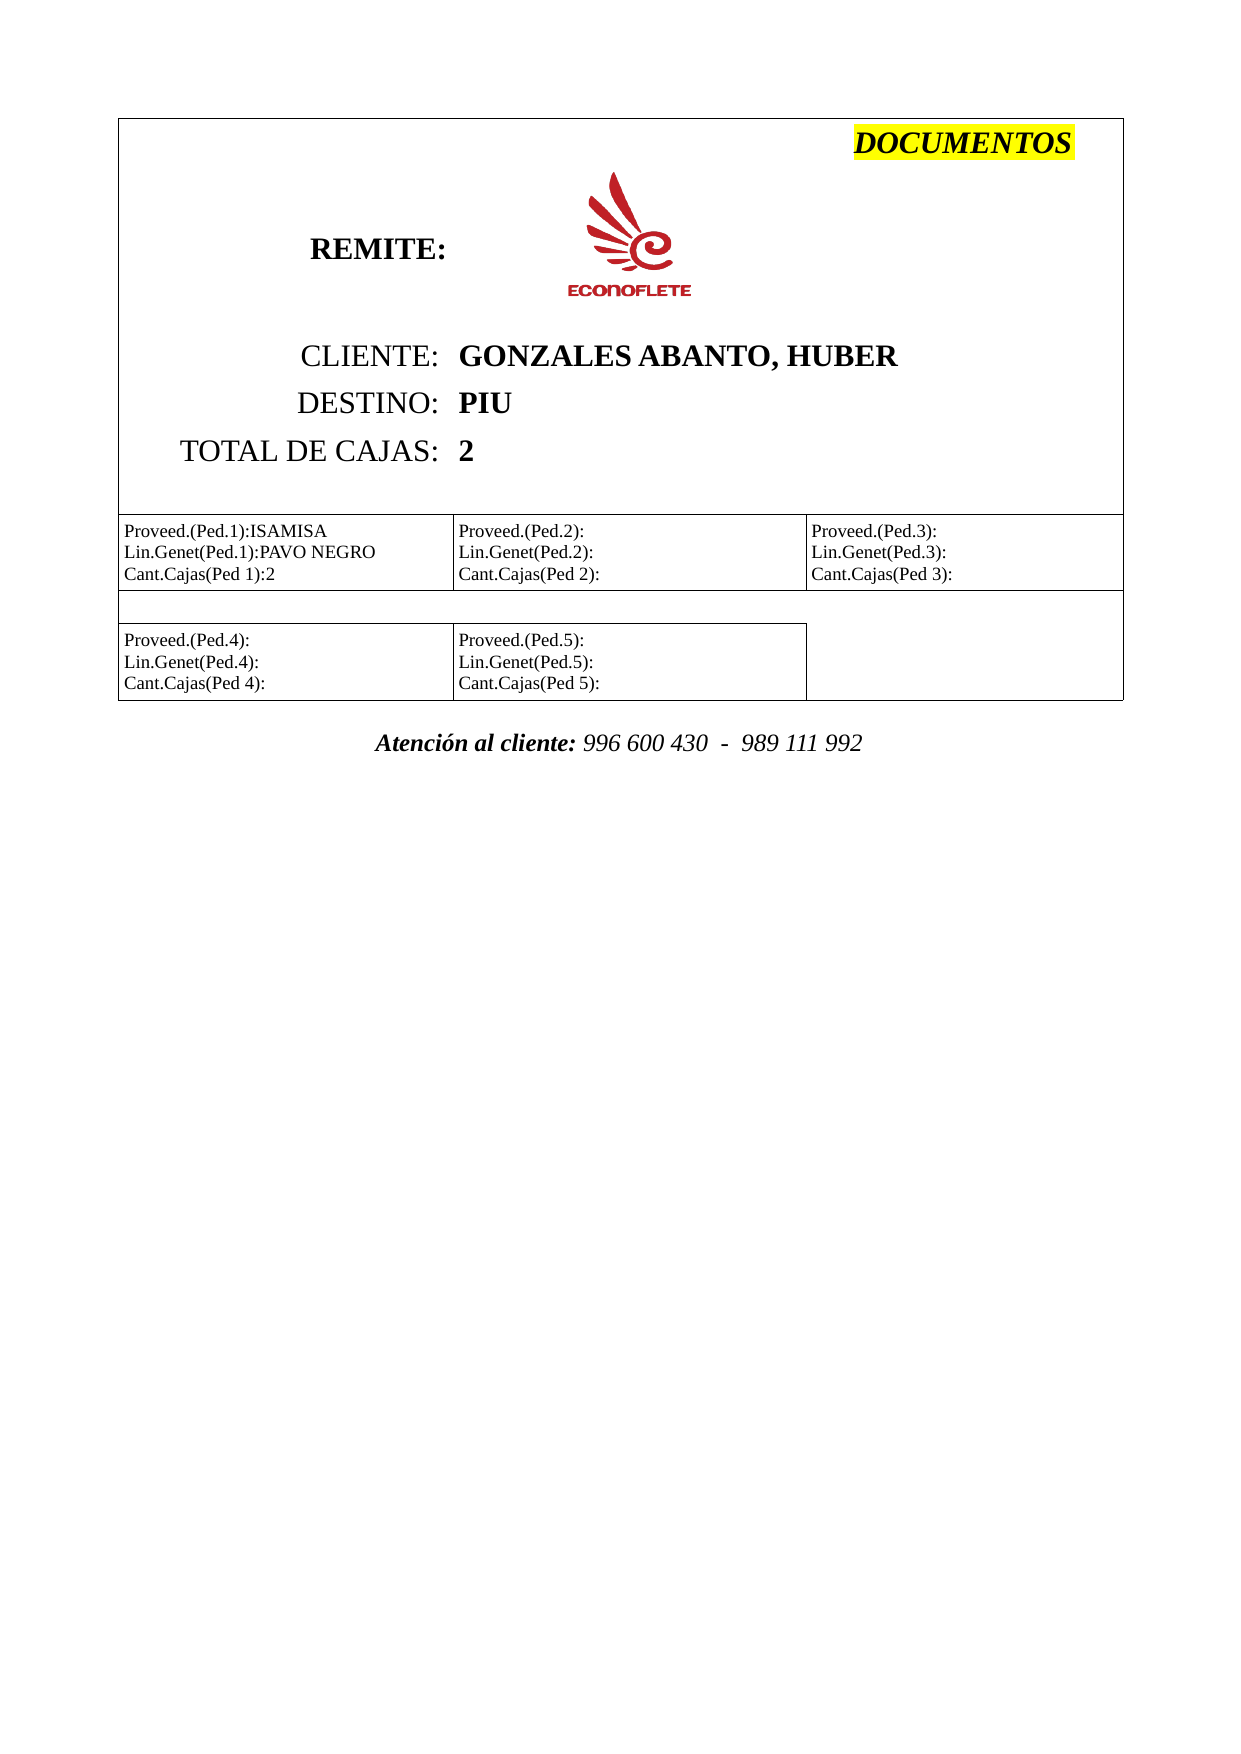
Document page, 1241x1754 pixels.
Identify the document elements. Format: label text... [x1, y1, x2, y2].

table_cell [453, 474, 806, 514]
table_cell [453, 591, 806, 623]
table_cell Proveed.(Ped.2): Lin.Genet(Ped.2): Cant.Cajas(Ped 2): [454, 515, 806, 590]
table_cell PIU [453, 379, 806, 426]
table_cell [806, 474, 1123, 514]
table_cell REMITE: [119, 166, 453, 332]
table_cell Proveed.(Ped.3): Lin.Genet(Ped.3): Cant.Cajas(Ped 3): [807, 515, 1123, 590]
table_cell Proveed.(Ped.1):ISAMISA Lin.Genet(Ped.1):PAVO NEGRO Cant.Cajas(Ped 1):2 [119, 515, 453, 590]
table_cell Proveed.(Ped.5): Lin.Genet(Ped.5): Cant.Cajas(Ped 5): [454, 624, 806, 699]
table_cell CLIENTE: [119, 332, 453, 379]
table_cell TOTAL DE CAJAS: [119, 426, 453, 474]
table_cell [119, 591, 453, 623]
table_cell [807, 623, 1123, 699]
table_cell [806, 166, 1123, 332]
table_cell Proveed.(Ped.4): Lin.Genet(Ped.4): Cant.Cajas(Ped 4): [119, 624, 453, 699]
table_cell [119, 474, 453, 514]
picture [552, 171, 707, 297]
table_cell [806, 591, 1123, 623]
table_header DOCUMENTOS [806, 119, 1123, 166]
table_cell 2 [453, 426, 1123, 474]
table_cell DESTINO: [119, 379, 453, 426]
table_cell [453, 166, 806, 332]
text Atención al cliente: 996 600 430 - 989 111 992 [118, 728, 1122, 757]
table_cell [806, 379, 1123, 426]
table_header [119, 119, 453, 166]
table_cell GONZALES ABANTO, HUBER [453, 332, 1123, 379]
table_header [453, 119, 806, 166]
